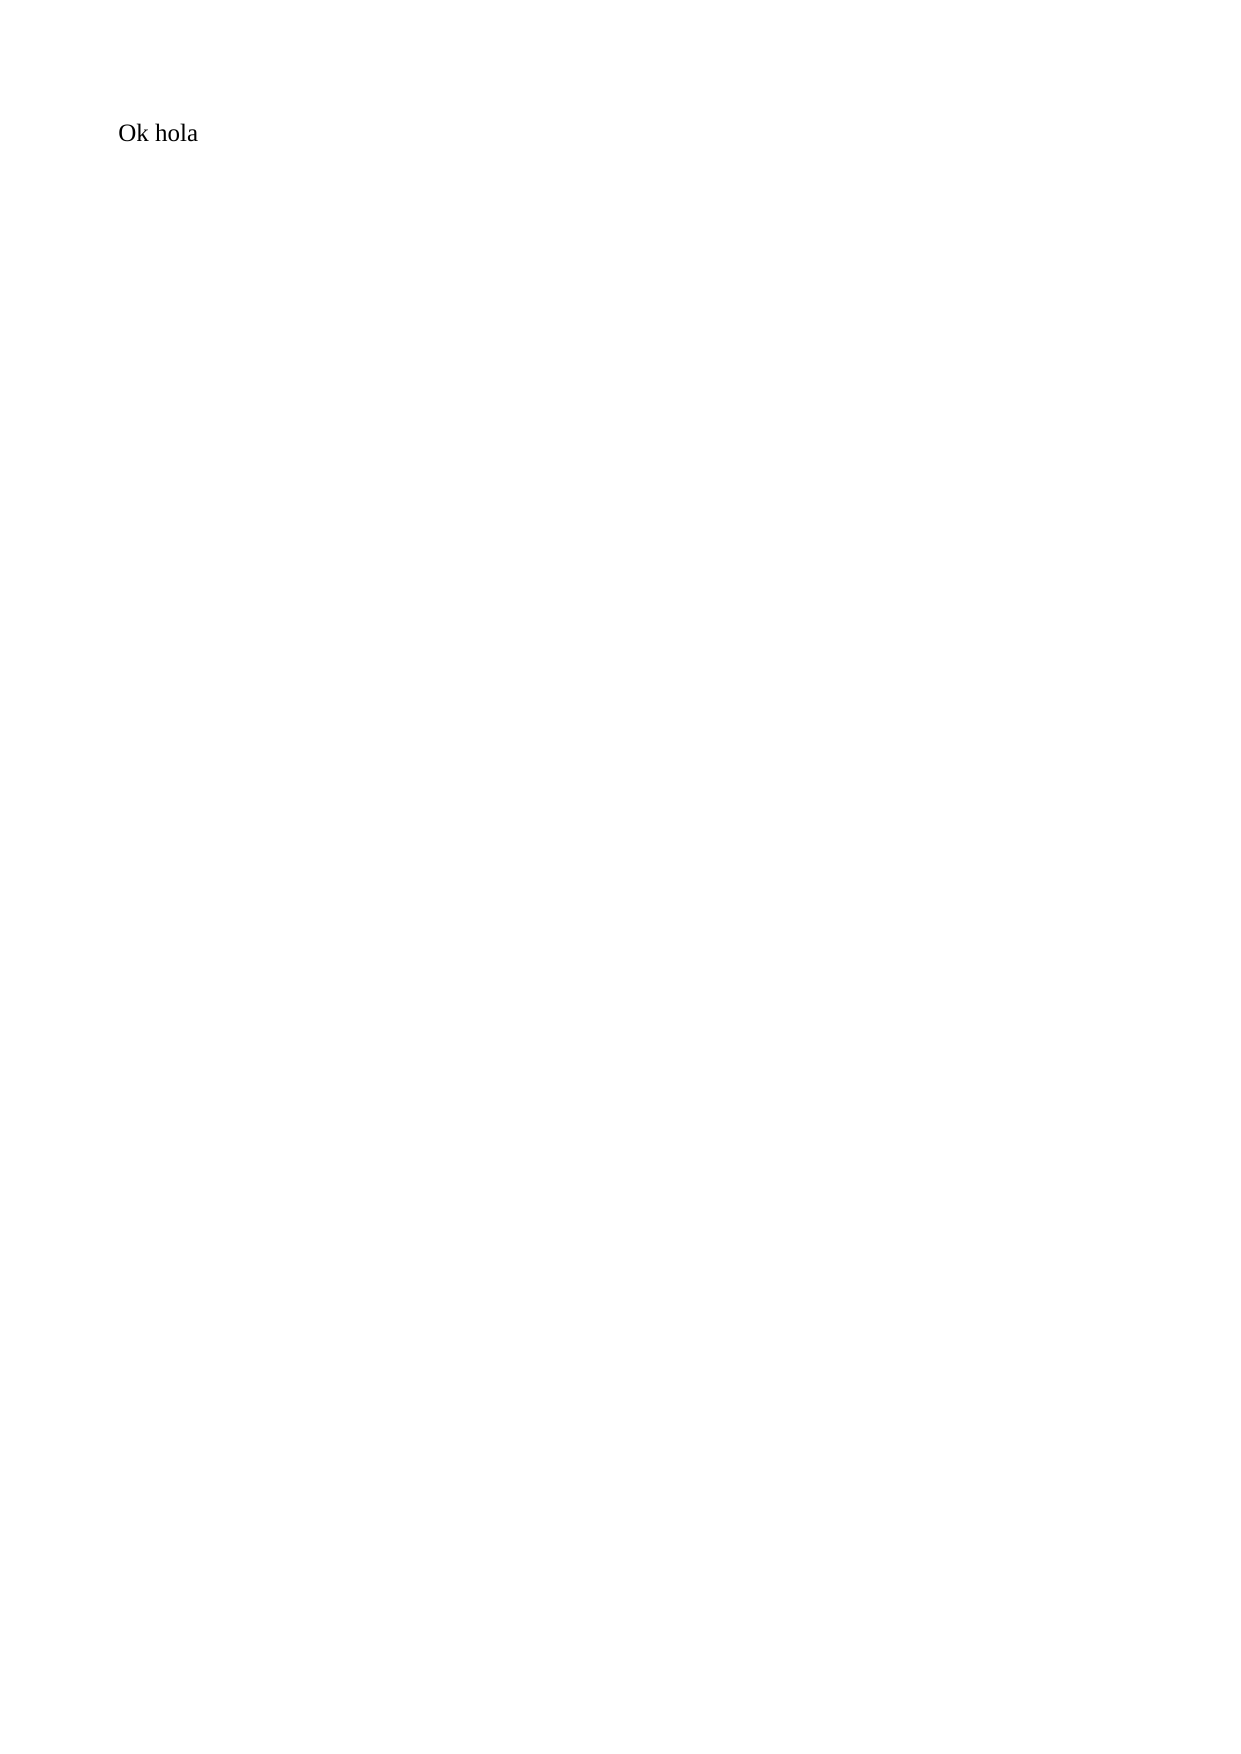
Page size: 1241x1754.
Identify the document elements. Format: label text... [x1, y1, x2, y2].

text Ok hola [118, 118, 1122, 147]
